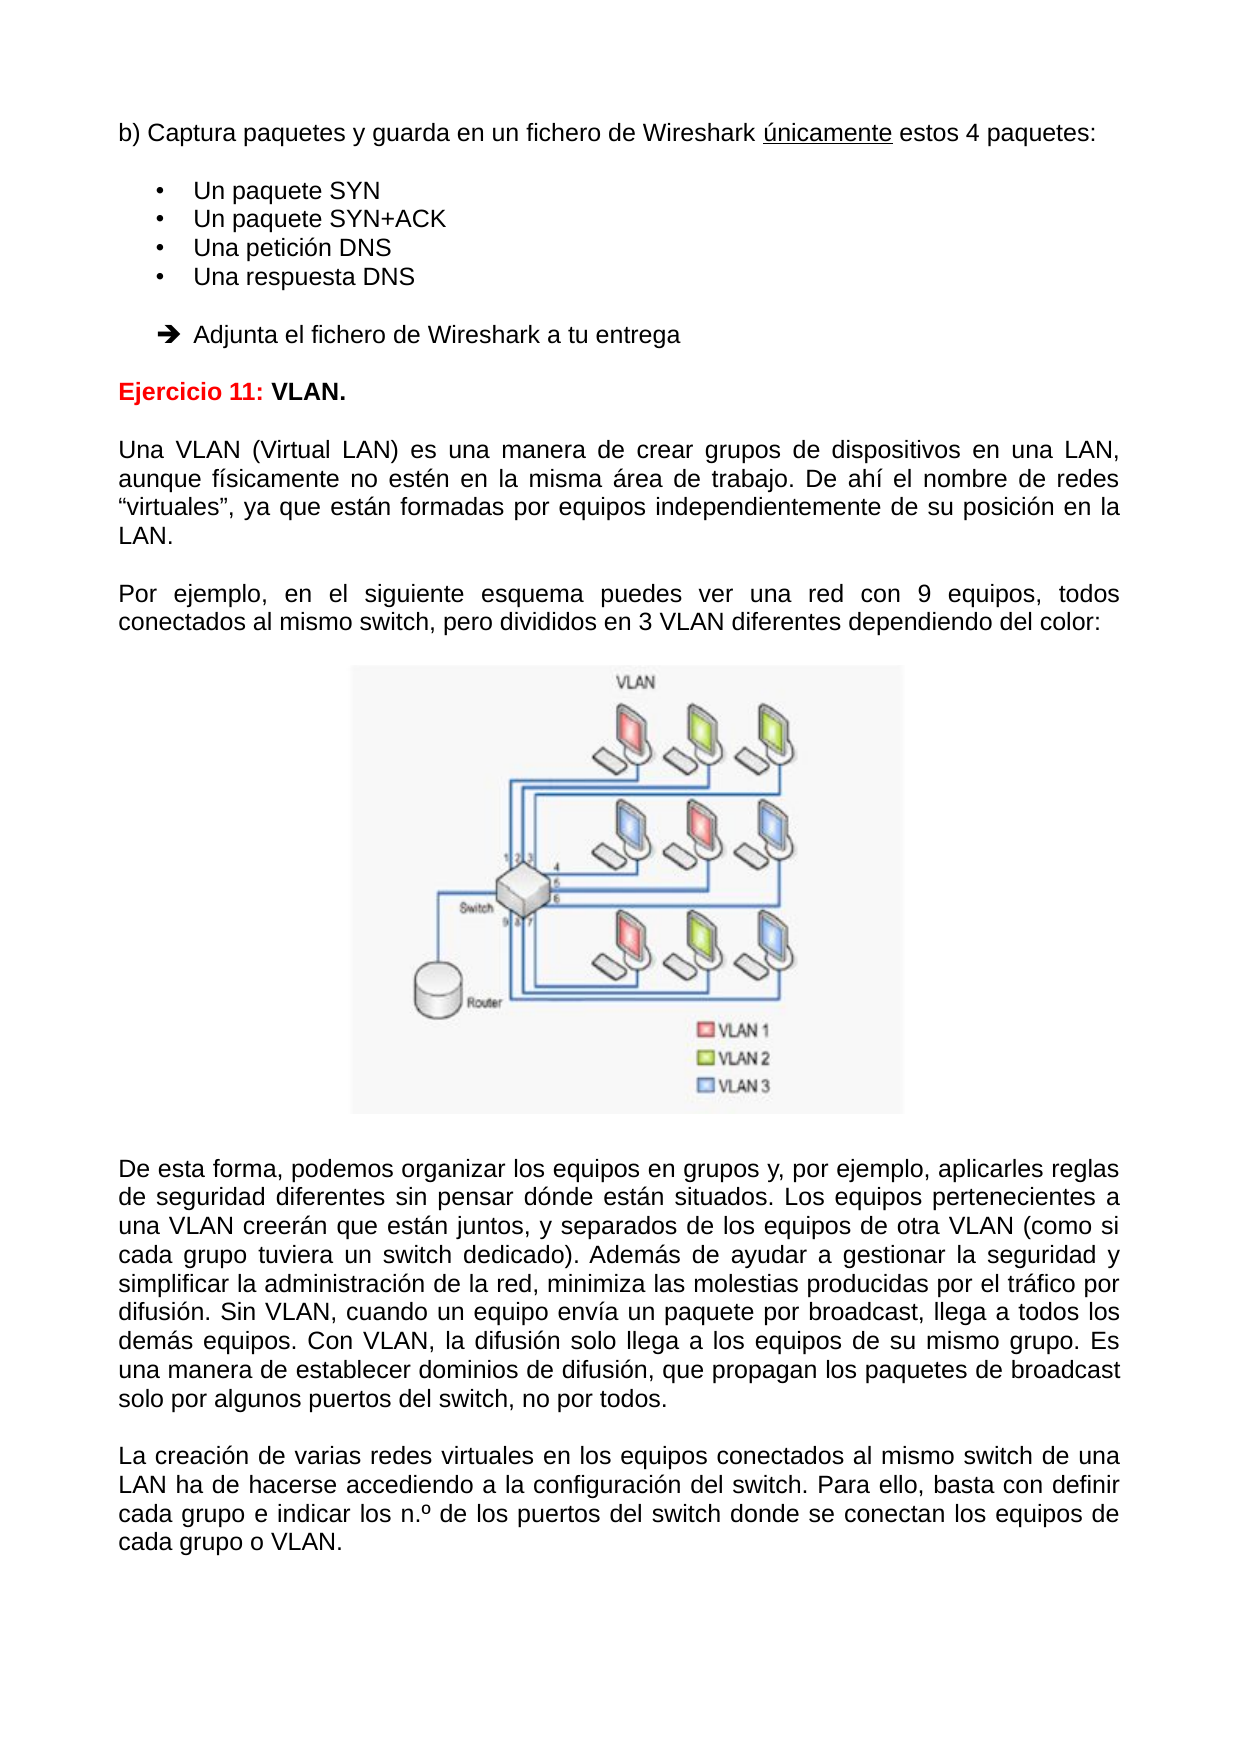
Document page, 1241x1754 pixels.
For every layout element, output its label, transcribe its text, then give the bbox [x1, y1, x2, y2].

text Por ejemplo, en el siguiente esquema puedes ver una red con 9 equipos, todos conectados al mismo switch, pero divididos en 3 VLAN diferentes dependiendo del color: [118, 579, 1122, 636]
text Una VLAN (Virtual LAN) es una manera de crear grupos de dispositivos en una LAN, aunque físicamente no estén en la misma área de trabajo. De ahí el nombre de redes “virtuales”, ya que están formadas por equipos independientemente de su posición en la LAN. [118, 435, 1122, 550]
picture [335, 665, 906, 1114]
list Una respuesta DNS [156, 262, 1122, 291]
text La creación de varias redes virtuales en los equipos conectados al mismo switch de una LAN ha de hacerse accediendo a la configuración del switch. Para ello, basta con definir cada grupo e indicar los n.º de los puertos del switch donde se conectan los equipos de cada grupo o VLAN. [118, 1441, 1122, 1556]
list Un paquete SYN+ACK [156, 204, 1122, 233]
list Una petición DNS [156, 233, 1122, 262]
text Ejercicio 11: VLAN. [118, 377, 1122, 406]
text De esta forma, podemos organizar los equipos en grupos y, por ejemplo, aplicarles reglas de seguridad diferentes sin pensar dónde están situados. Los equipos pertenecientes a una VLAN creerán que están juntos, y separados de los equipos de otra VLAN (como si cada grupo tuviera un switch dedicado). Además de ayudar a gestionar la seguridad y simplificar la administración de la red, minimiza las molestias producidas por el tráfico por difusión. Sin VLAN, cuando un equipo envía un paquete por broadcast, llega a todos los demás equipos. Con VLAN, la difusión solo llega a los equipos de su mismo grupo. Es una manera de establecer dominios de difusión, que propagan los paquetes de broadcast solo por algunos puertos del switch, no por todos. [118, 1154, 1122, 1412]
list Un paquete SYN [156, 176, 1122, 204]
text b) Captura paquetes y guarda en un fichero de Wireshark únicamente estos 4 paquetes: [118, 118, 1122, 147]
list Adjunta el fichero de Wireshark a tu entrega [156, 320, 1122, 349]
